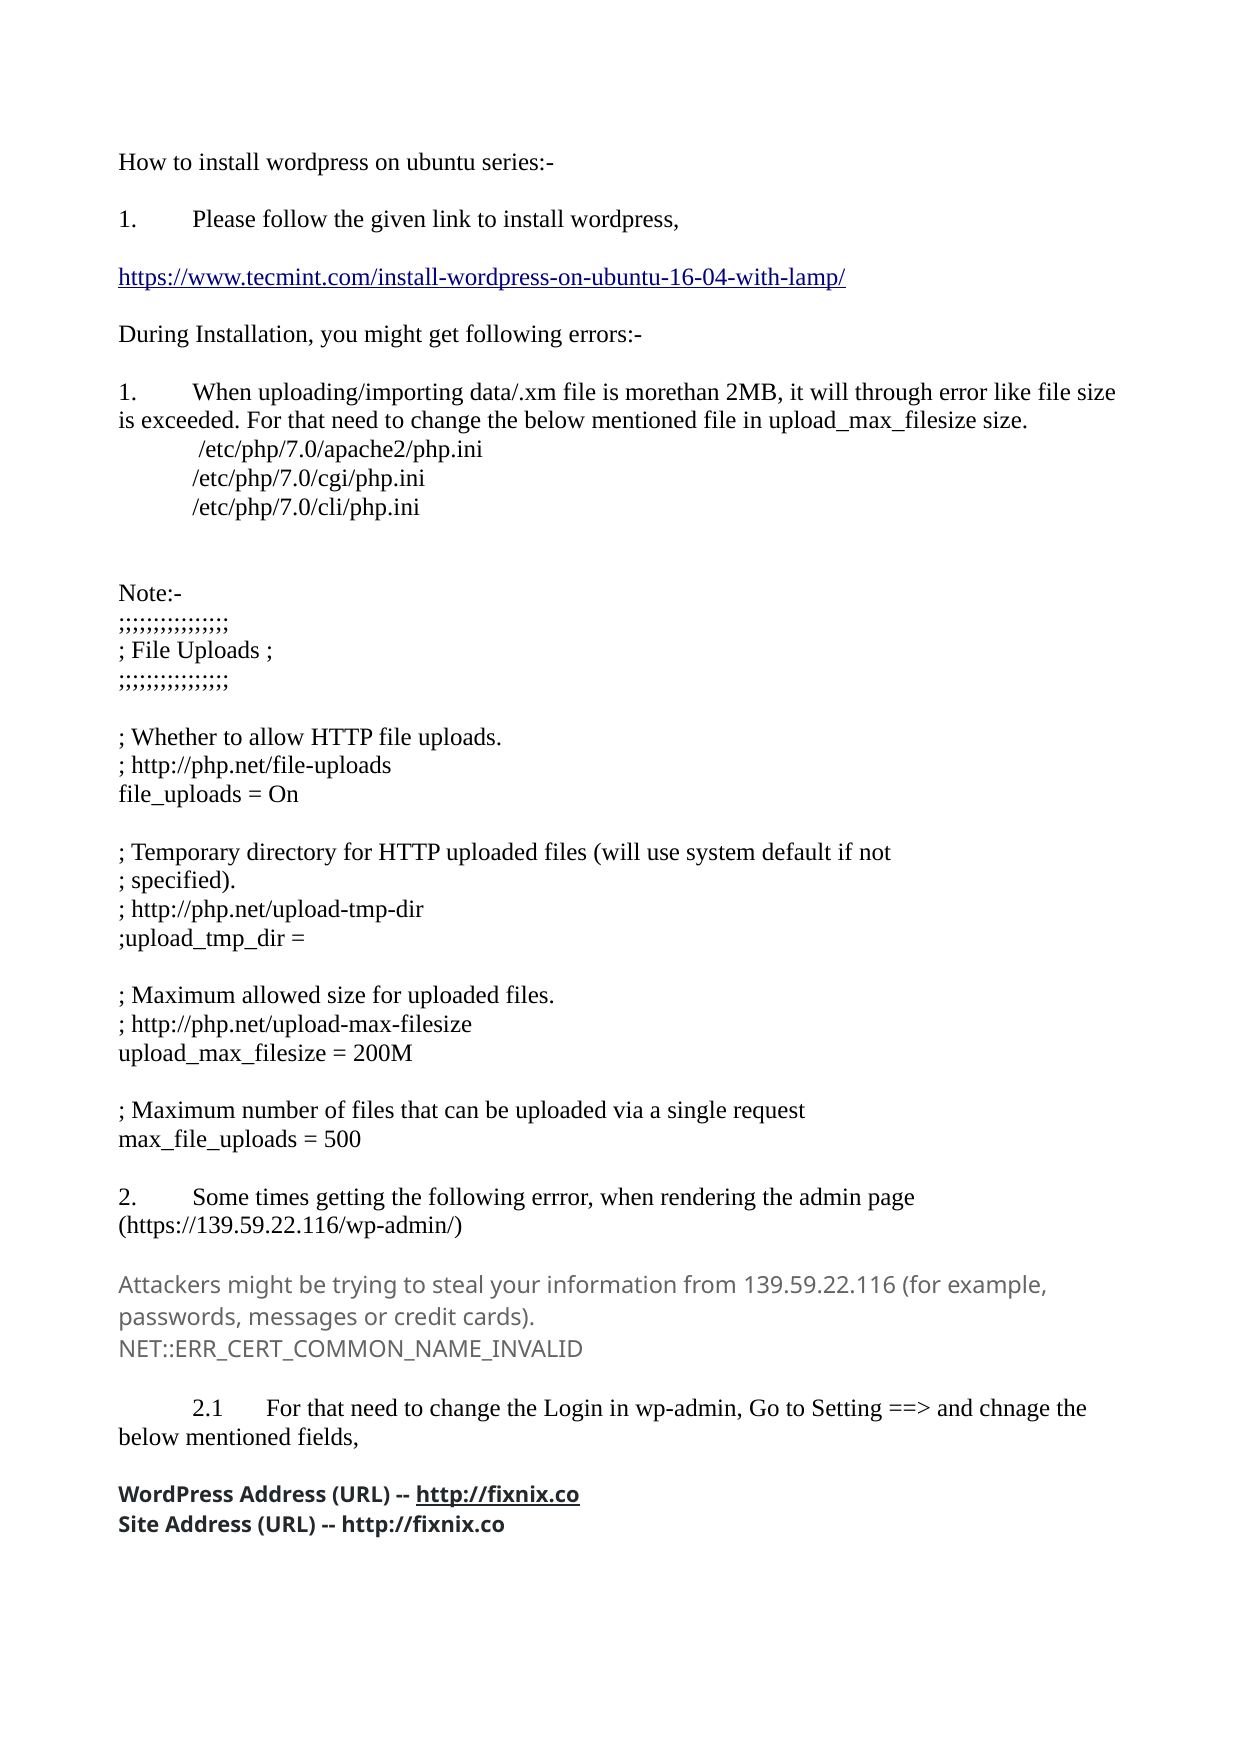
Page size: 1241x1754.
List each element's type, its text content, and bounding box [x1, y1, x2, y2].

text ;upload_tmp_dir = [118, 923, 1122, 952]
text upload_max_filesize = 200M [118, 1038, 1122, 1067]
text ; Whether to allow HTTP file uploads. [118, 722, 1122, 751]
text /etc/php/7.0/cli/php.ini [118, 492, 1122, 549]
text ;;;;;;;;;;;;;;;; [118, 664, 1122, 693]
text max_file_uploads = 500 2. Some times getting the following errror, when rendering the admin page (https://139.59.22.116/wp-admin/) Attackers might be trying to steal your information from 139.59.22.116 (for example, passwords, messages or credit cards). NET::ERR_CERT_COMMON_NAME_INVALID 2.1 For that need to change the Login in wp-admin, Go to Setting ==> and chnage the below mentioned fields, WordPress Address (URL) -- http://fixnix.co [118, 1124, 1122, 1509]
text ; http://php.net/upload-tmp-dir [118, 894, 1122, 923]
text How to install wordpress on ubuntu series:- 1. Please follow the given link to install wordpress, https://www.tecmint.com/install-wordpress-on-ubuntu-16-04-with-lamp/ [118, 118, 1122, 291]
text ; Maximum allowed size for uploaded files. [118, 981, 1122, 1009]
text Site Address (URL) -- http://fixnix.co [118, 1509, 1122, 1567]
text ; specified). [118, 866, 1122, 894]
text 1. When uploading/importing data/.xm file is morethan 2MB, it will through error like file size is exceeded. For that need to change the below mentioned file in upload_max_filesize size. /etc/php/7.0/apache2/php.ini [118, 377, 1122, 463]
text [118, 1567, 1122, 1625]
text Note:- ;;;;;;;;;;;;;;;; [118, 578, 1122, 636]
text file_uploads = On [118, 779, 1122, 808]
text /etc/php/7.0/cgi/php.ini [118, 463, 1122, 492]
text ; Temporary directory for HTTP uploaded files (will use system default if not [118, 837, 1122, 866]
text ; http://php.net/upload-max-filesize [118, 1009, 1122, 1038]
text ; http://php.net/file-uploads [118, 751, 1122, 779]
text ; File Uploads ; [118, 636, 1122, 664]
text During Installation, you might get following errors:- [118, 319, 1122, 348]
text ; Maximum number of files that can be uploaded via a single request [118, 1096, 1122, 1124]
